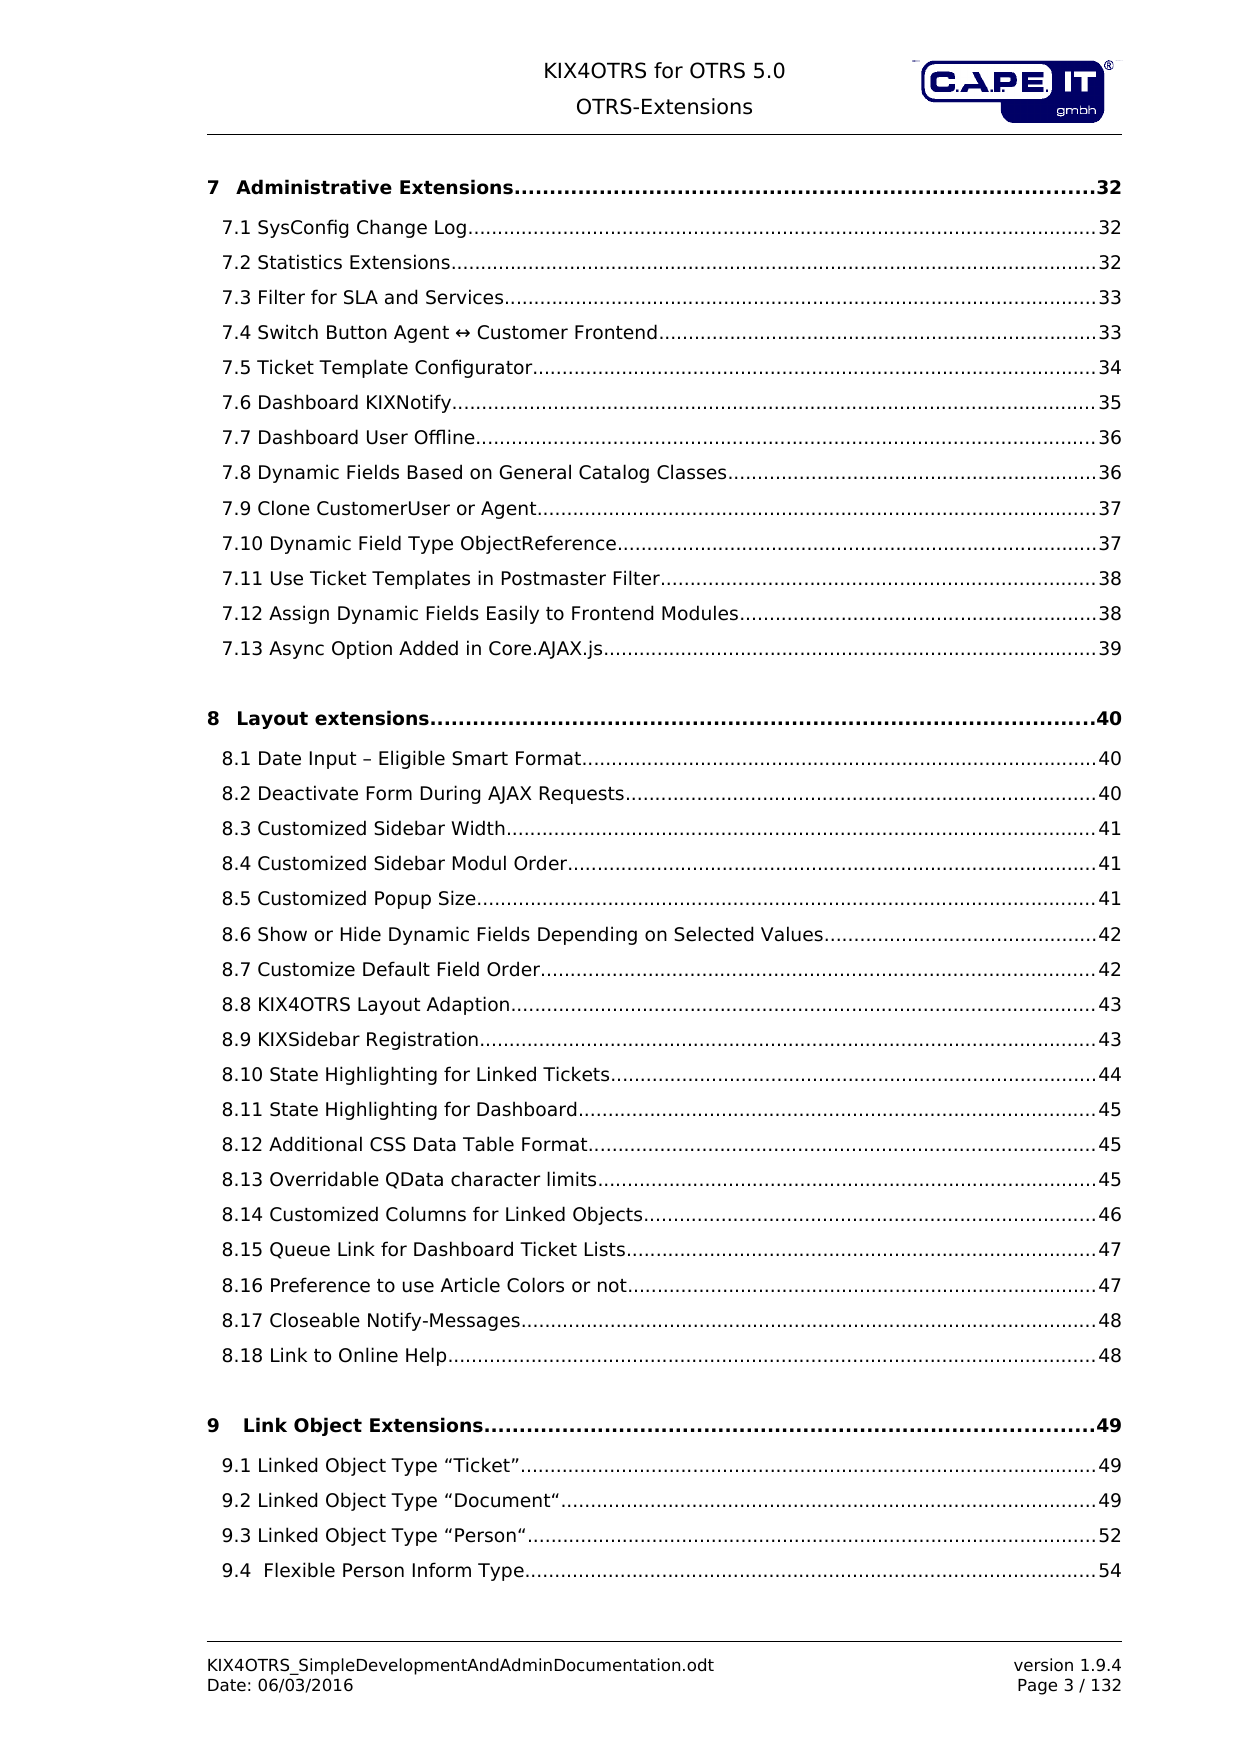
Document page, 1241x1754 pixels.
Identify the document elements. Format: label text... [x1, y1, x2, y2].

text 8.12 Additional CSS Data Table Format 45 [207, 1128, 1122, 1157]
text 7.1 SysConfig Change Log 32 [207, 211, 1122, 240]
text 8.8 KIX4OTRS Layout Adaption 43 [207, 988, 1122, 1017]
text 8.17 Closeable Notify-Messages 48 [207, 1304, 1122, 1333]
text 7.8 Dynamic Fields Based on General Catalog Classes 36 [207, 456, 1122, 486]
text 8.10 State Highlighting for Linked Tickets 44 [207, 1058, 1122, 1087]
text 7.3 Filter for SLA and Services 33 [207, 281, 1122, 310]
text 8.3 Customized Sidebar Width 41 [207, 812, 1122, 841]
text 8.2 Deactivate Form During AJAX Requests 40 [207, 777, 1122, 806]
text 9 Link Object Extensions 49 [207, 1415, 1122, 1437]
picture [921, 60, 1114, 123]
text 9.4 Flexible Person Inform Type 54 [207, 1554, 1122, 1583]
text 8.4 Customized Sidebar Modul Order 41 [207, 847, 1122, 877]
text 9.1 Linked Object Type “Ticket” 49 [207, 1449, 1122, 1478]
text 7.4 Switch Button Agent ↔ Customer Frontend 33 [207, 316, 1122, 345]
text 7.2 Statistics Extensions 32 [207, 246, 1122, 275]
text 8.15 Queue Link for Dashboard Ticket Lists 47 [207, 1233, 1122, 1263]
text 7.6 Dashboard KIXNotify 35 [207, 386, 1122, 415]
text 8.11 State Highlighting for Dashboard 45 [207, 1093, 1122, 1122]
text 8.6 Show or Hide Dynamic Fields Depending on Selected Values 42 [207, 918, 1122, 947]
text 8.16 Preference to use Article Colors or not 47 [207, 1269, 1122, 1298]
text 8.13 Overridable QData character limits 45 [207, 1163, 1122, 1192]
text 8.14 Customized Columns for Linked Objects 46 [207, 1198, 1122, 1228]
text 7.11 Use Ticket Templates in Postmaster Filter 38 [207, 562, 1122, 591]
text 7.9 Clone CustomerUser or Agent 37 [207, 492, 1122, 521]
text 8.18 Link to Online Help 48 [207, 1339, 1122, 1368]
text 7.7 Dashboard User Offline 36 [207, 421, 1122, 451]
text 7.13 Async Option Added in Core.AJAX.js 39 [207, 632, 1122, 661]
text 7.5 Ticket Template Configurator 34 [207, 351, 1122, 380]
text 8.1 Date Input – Eligible Smart Format 40 [207, 742, 1122, 771]
text 8.9 KIXSidebar Registration 43 [207, 1023, 1122, 1052]
text 8.5 Customized Popup Size 41 [207, 882, 1122, 912]
text 9.2 Linked Object Type “Document“ 49 [207, 1484, 1122, 1513]
text 7 Administrative Extensions 32 [207, 177, 1122, 199]
text 8 Layout extensions 40 [207, 708, 1122, 730]
text 7.10 Dynamic Field Type ObjectReference 37 [207, 527, 1122, 556]
text 7.12 Assign Dynamic Fields Easily to Frontend Modules 38 [207, 597, 1122, 626]
text 8.7 Customize Default Field Order 42 [207, 953, 1122, 982]
text 9.3 Linked Object Type “Person“ 52 [207, 1519, 1122, 1548]
